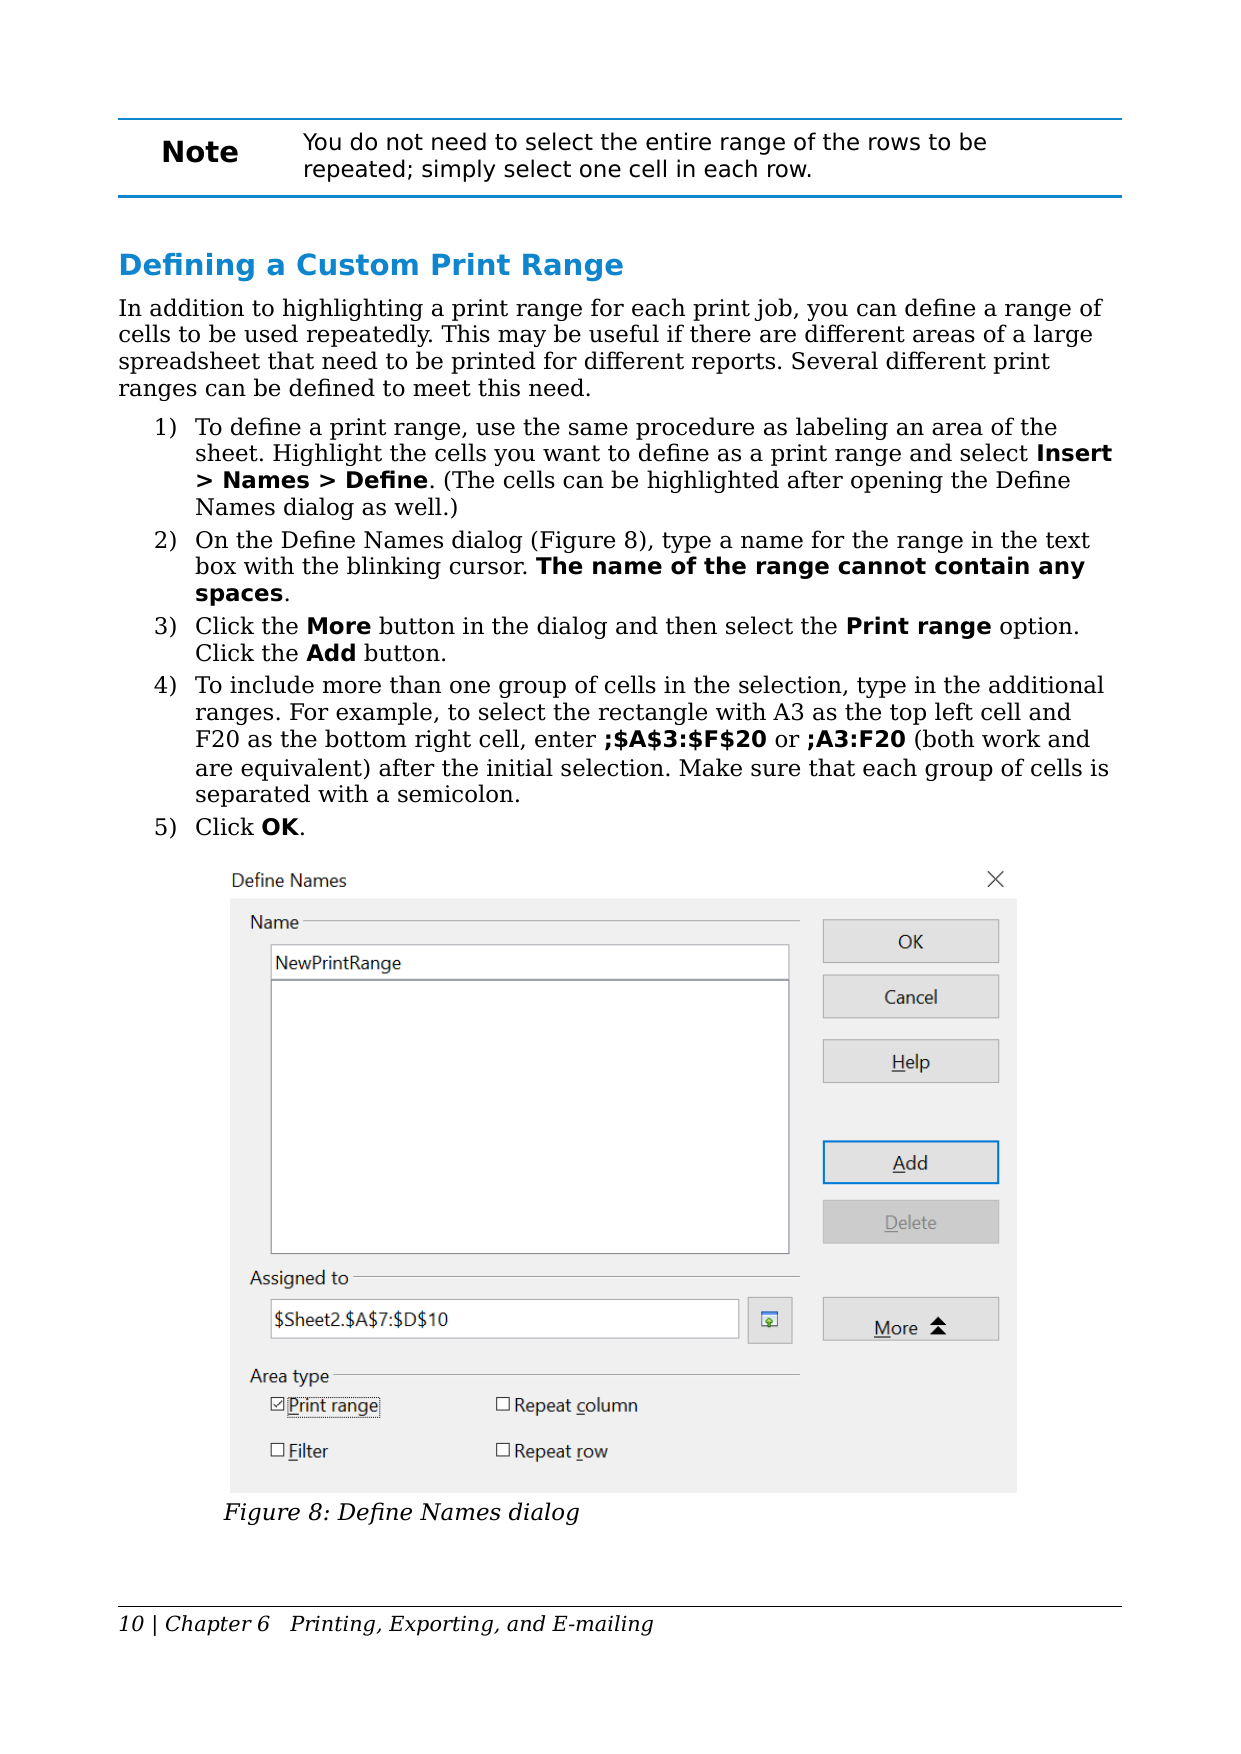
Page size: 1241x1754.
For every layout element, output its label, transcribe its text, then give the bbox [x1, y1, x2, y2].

text In addition to highlighting a print range for each print job, you can define a range of cells to be used repeatedly. This may be useful if there are different areas of a large spreadsheet that need to be printed for different reports. Several different print ranges can be defined to meet this need. [118, 295, 1122, 401]
subtitle Defining a Custom Print Range [118, 248, 1122, 282]
picture [230, 865, 1017, 1493]
list Click OK. [177, 814, 1122, 841]
table_header Note [118, 120, 281, 195]
list To define a print range, use the same procedure as labeling an area of the sheet. Highlight the cells you want to define as a print range and select Insert > Names > Define. (The cells can be highlighted after opening the Define Names dialog as well.) [177, 414, 1122, 521]
table_header You do not need to select the entire range of the rows to be repeated; simply select one cell in each row. [281, 120, 1122, 195]
list On the Define Names dialog (Figure 8), type a name for the range in the text box with the blinking cursor. The name of the range cannot contain any spaces. [177, 527, 1122, 607]
list Click the More button in the dialog and then select the Print range option. Click the Add button. [177, 613, 1122, 666]
text Figure 8: Define Names dialog [224, 1499, 1017, 1526]
list To include more than one group of cells in the selection, type in the additional ranges. For example, to select the rectangle with A3 as the top left cell and F20 as the bottom right cell, enter ;$A$3:$F$20 or ;A3:F20 (both work and are equivalent) after the initial selection. Make sure that each group of cells is separated with a semicolon. [177, 673, 1122, 808]
